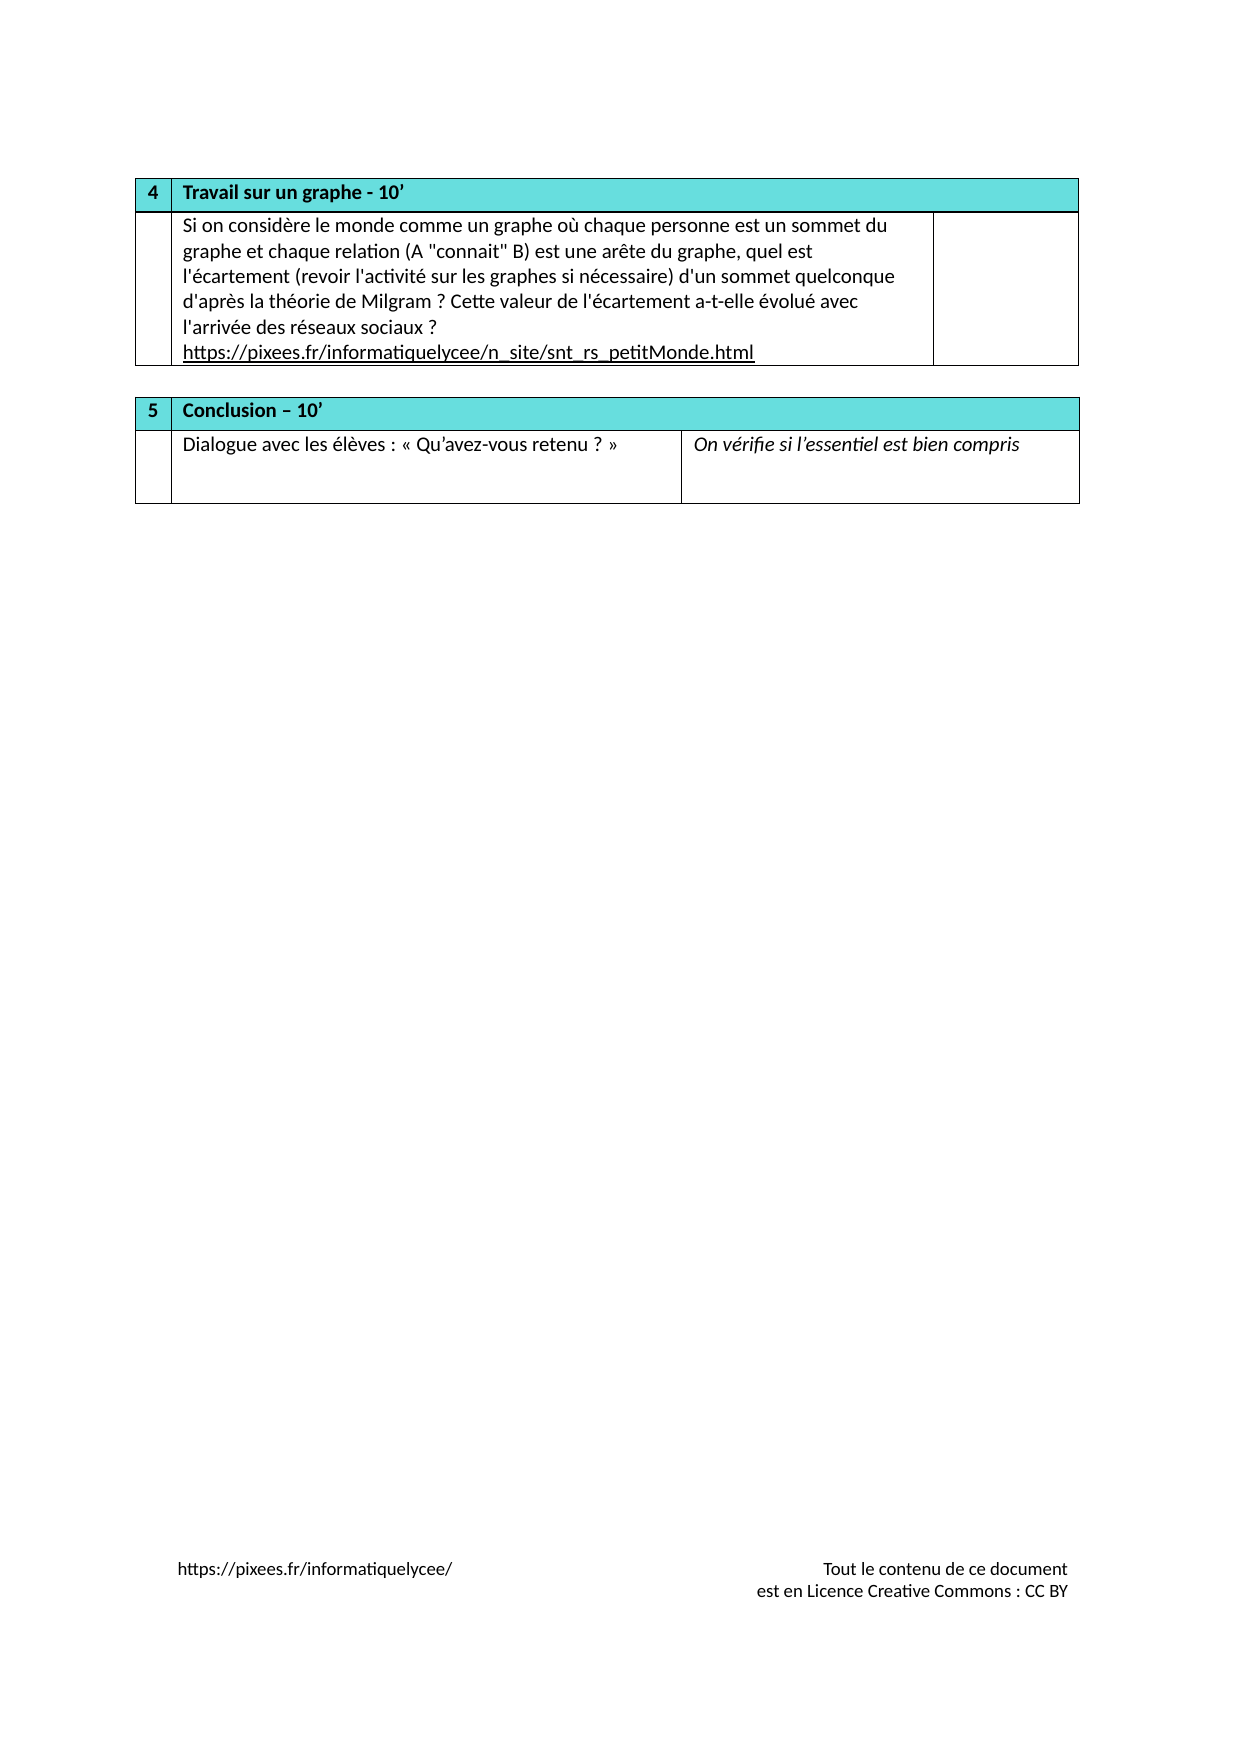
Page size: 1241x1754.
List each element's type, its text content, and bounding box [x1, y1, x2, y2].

table_cell Si on considère le monde comme un graphe où chaque personne est un sommet du graphe et chaque relation (A "connait" B) est une arête du graphe, quel est l'écartement (revoir l'activité sur les graphes si nécessaire) d'un sommet quelconque d'après la théorie de Milgram ? Cette valeur de l'écartement a-t-elle évolué avec l'arrivée des réseaux sociaux ? https://pixees.fr/informatiquelycee/n_site/snt_rs_petitMonde.html [172, 213, 933, 365]
table_cell [136, 213, 171, 365]
table_cell Dialogue avec les élèves : « Qu’avez-vous retenu ? » [172, 431, 681, 503]
table_header Travail sur un graphe - 10’ [172, 179, 1078, 211]
table_cell [136, 431, 171, 503]
table_header 5 [136, 398, 171, 430]
table_header Conclusion – 10’ [172, 398, 1079, 430]
table_cell [934, 213, 1078, 365]
table_cell On vérifie si l’essentiel est bien compris [682, 431, 1079, 503]
table_header 4 [136, 179, 171, 211]
